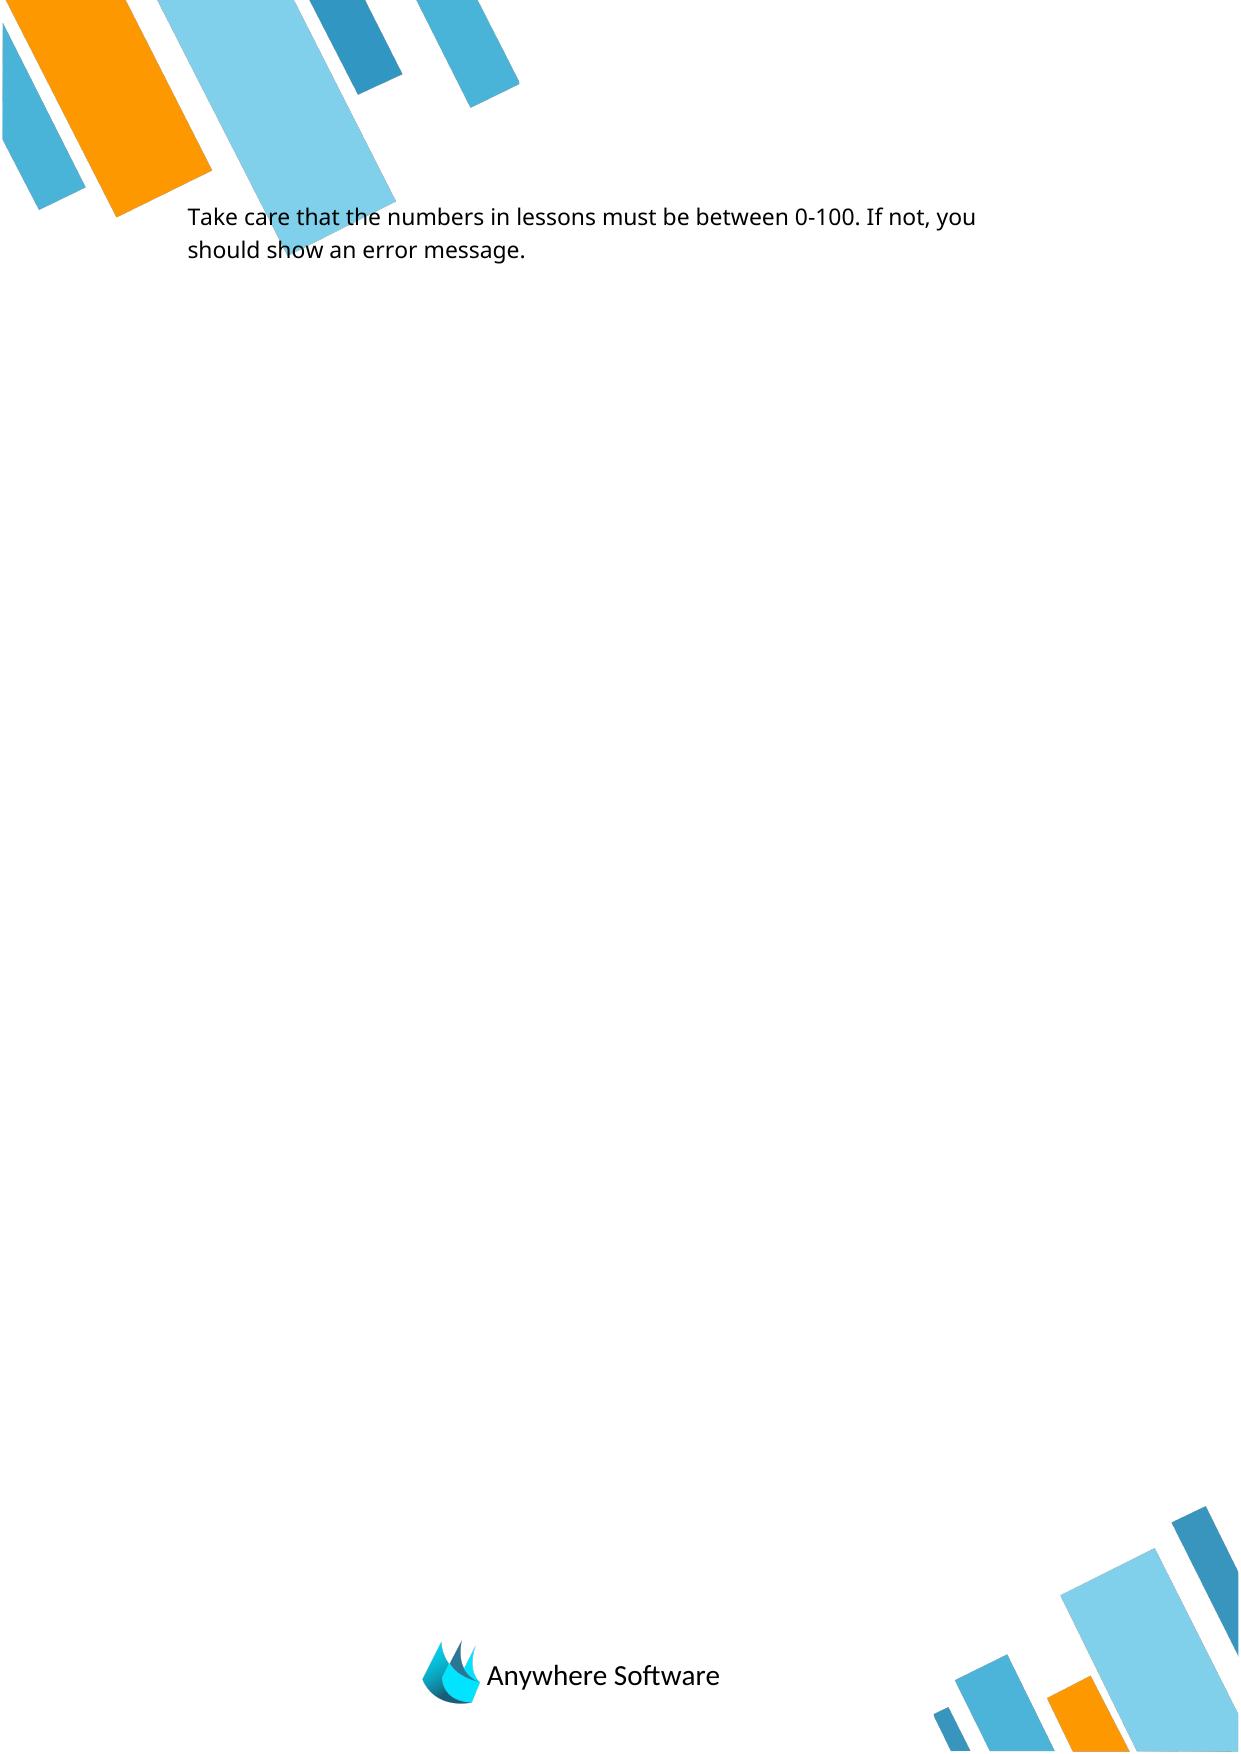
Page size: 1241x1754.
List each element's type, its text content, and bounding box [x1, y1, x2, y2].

text Take care that the numbers in lessons must be between 0-100. If not, you should show an error message. [187, 200, 1053, 265]
picture [2, 0, 520, 256]
picture [422, 1640, 481, 1704]
picture [933, 1506, 1239, 1752]
